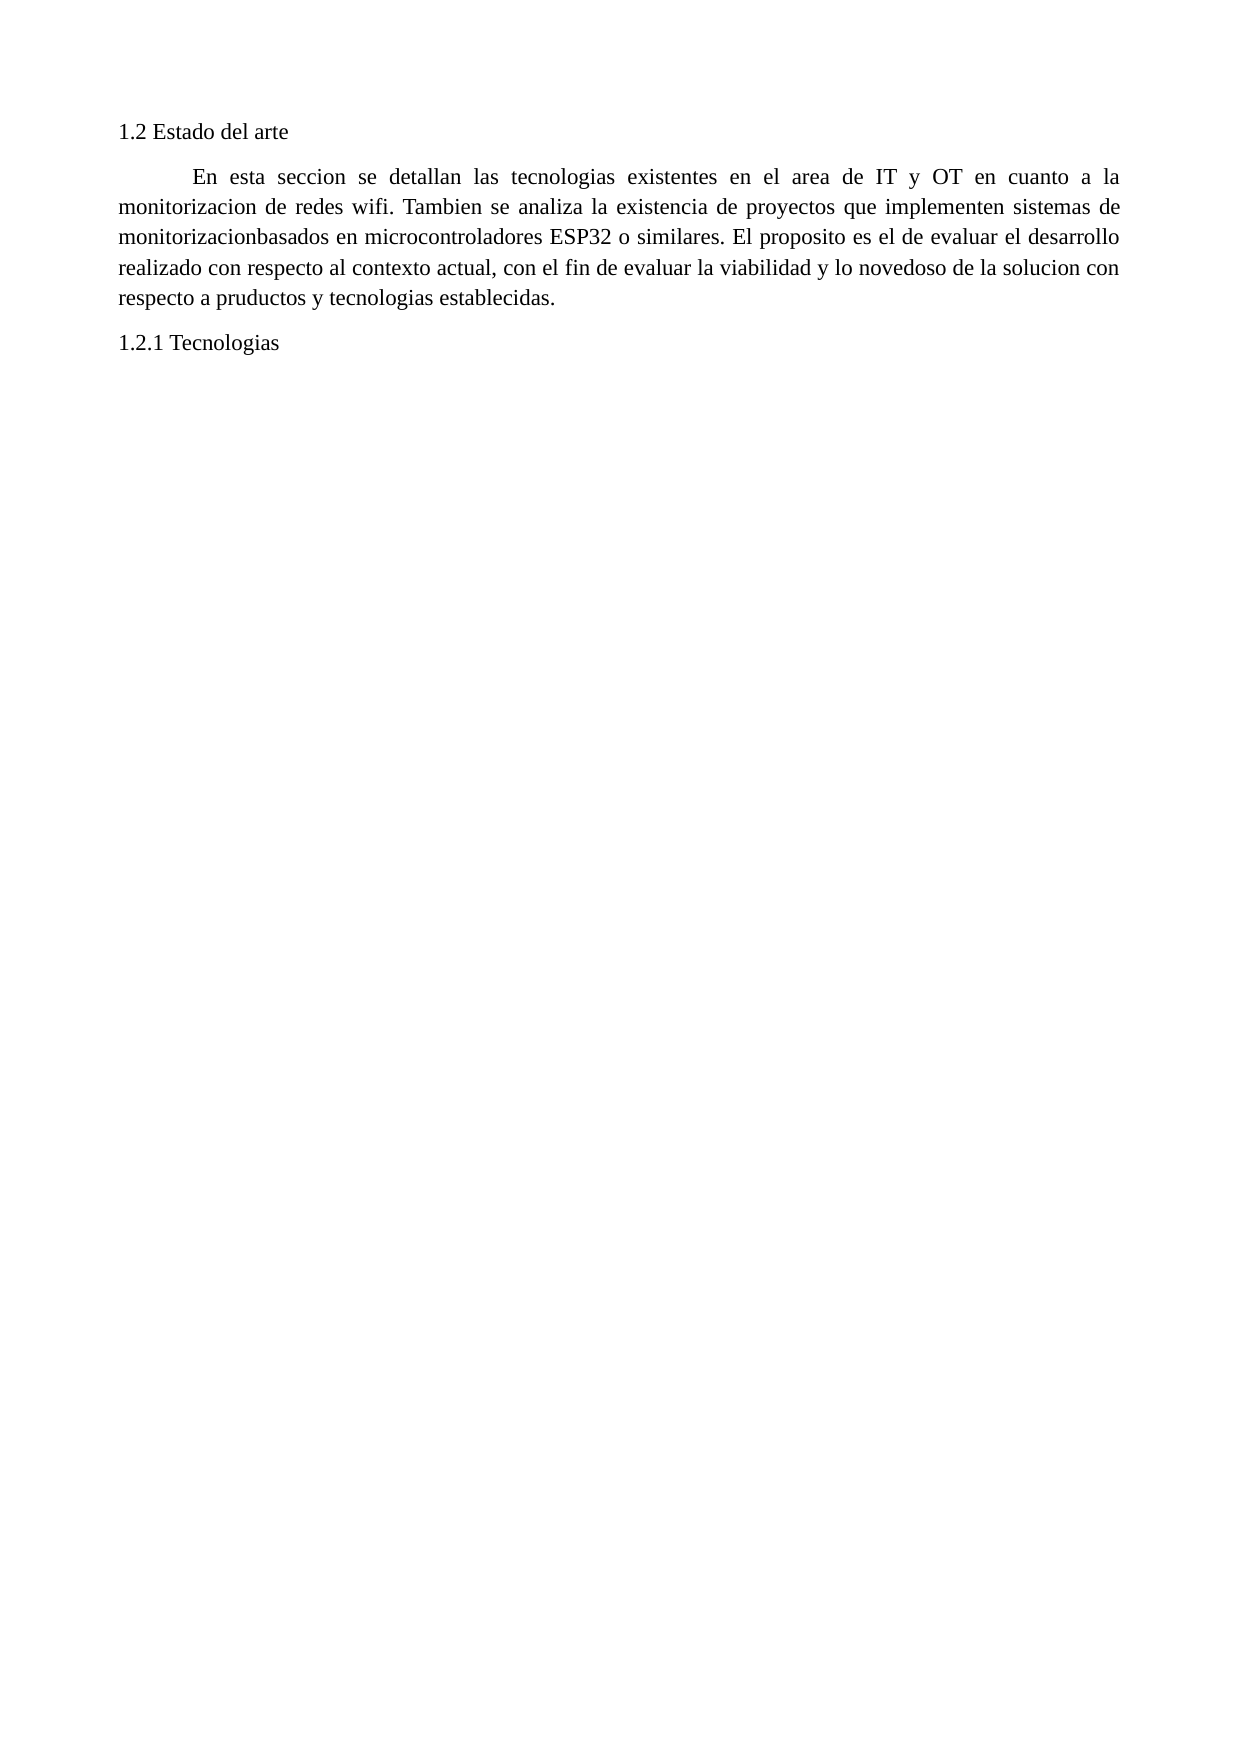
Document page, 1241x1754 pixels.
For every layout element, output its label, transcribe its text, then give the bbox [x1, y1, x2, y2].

text 1.2.1 Tecnologias [118, 328, 1122, 355]
text 1.2 Estado del arte [118, 118, 1122, 144]
text En esta seccion se detallan las tecnologias existentes en el area de IT y OT en cuanto a la monitorizacion de redes wifi. Tambien se analiza la existencia de proyectos que implementen sistemas de monitorizacionbasados en microcontroladores ESP32 o similares. El proposito es el de evaluar el desarrollo realizado con respecto al contexto actual, con el fin de evaluar la viabilidad y lo novedoso de la solucion con respecto a pruductos y tecnologias establecidas. [118, 163, 1122, 310]
